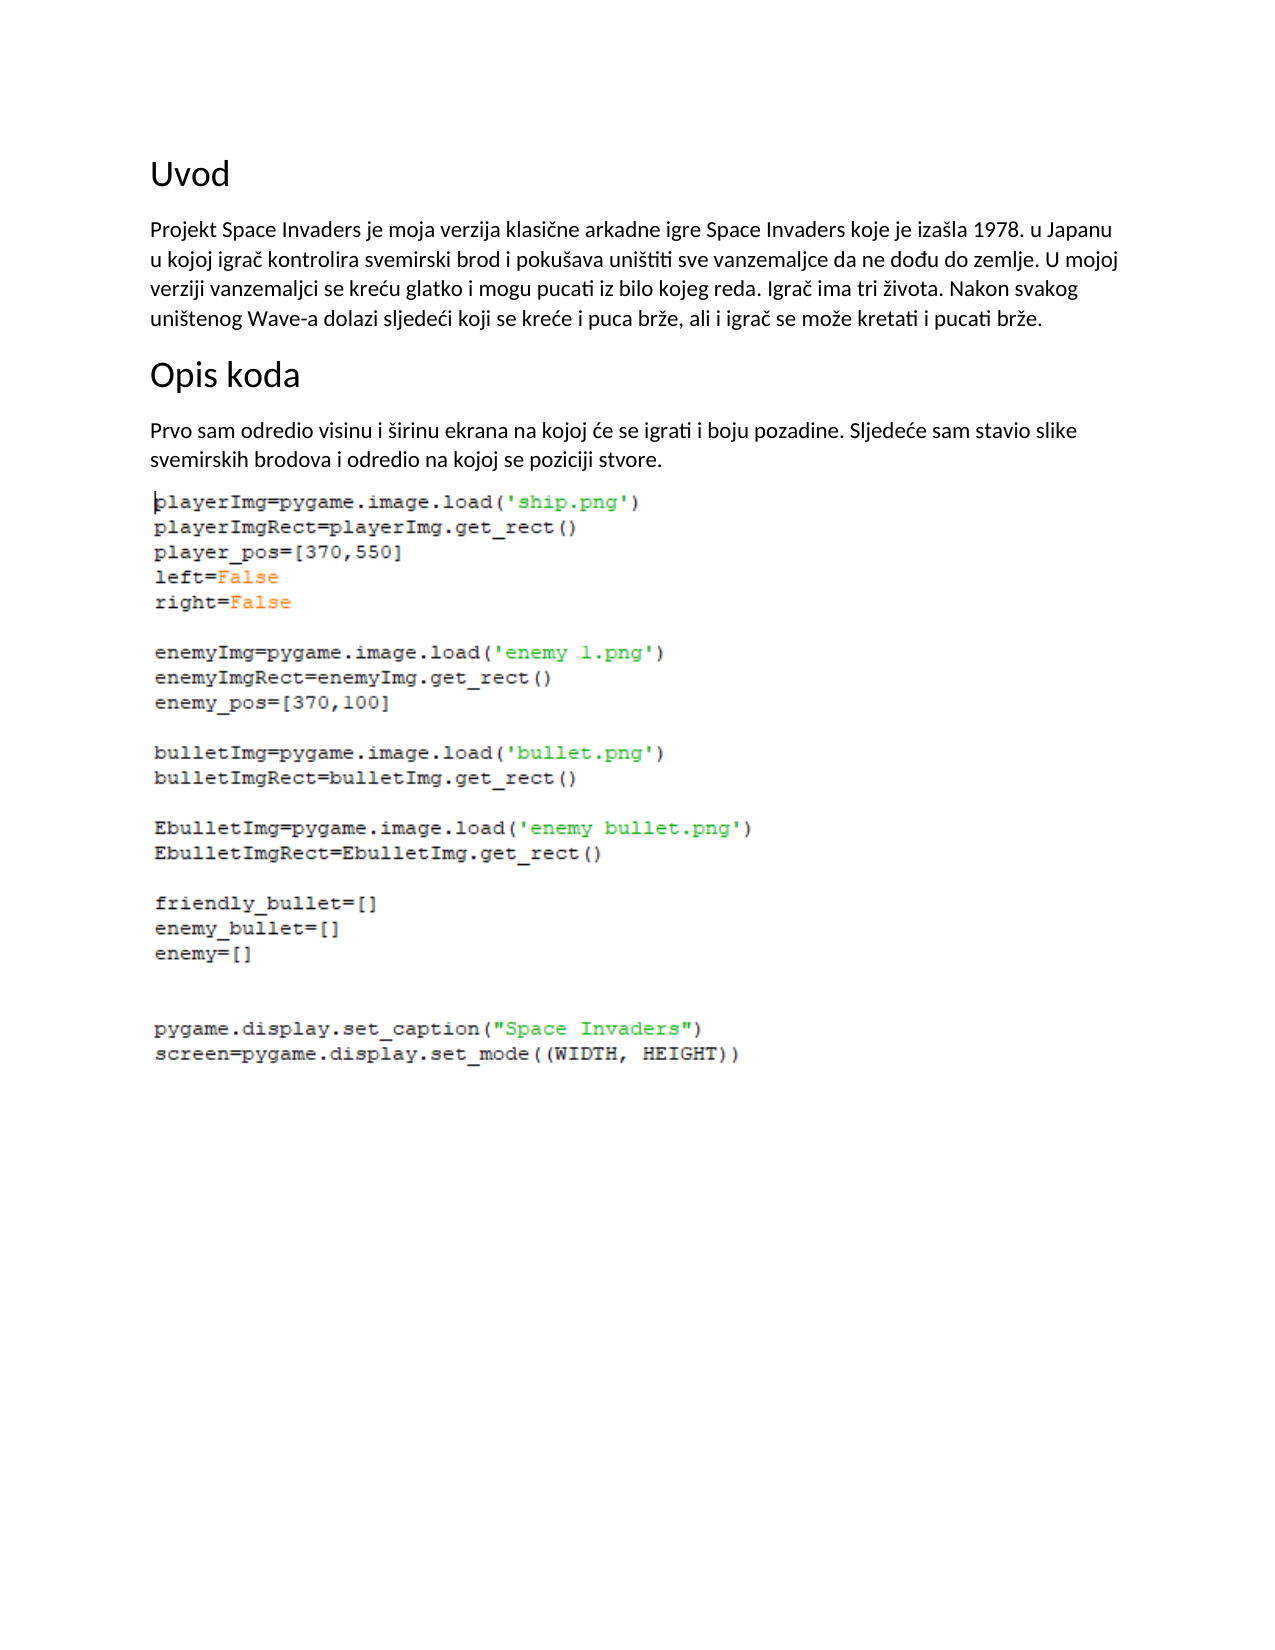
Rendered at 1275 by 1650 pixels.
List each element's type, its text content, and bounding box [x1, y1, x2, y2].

text Projekt Space Invaders je moja verzija klasične arkadne igre Space Invaders koje je izašla 1978. u Japanu u kojoj igrač kontrolira svemirski brod i pokušava uništiti sve vanzemaljce da ne dođu do zemlje. U mojoj verziji vanzemaljci se kreću glatko i mogu pucati iz bilo kojeg reda. Igrač ima tri života. Nakon svakog uništenog Wave-a dolazi sljedeći koji se kreće i puca brže, ali i igrač se može kretati i pucati brže. [150, 215, 1125, 332]
text Uvod [150, 150, 1125, 196]
text Prvo sam odredio visinu i širinu ekrana na kojoj će se igrati i boju pozadine. Sljedeće sam stavio slike svemirskih brodova i odredio na kojoj se poziciji stvore. [150, 416, 1125, 473]
text Opis koda [150, 351, 1125, 396]
